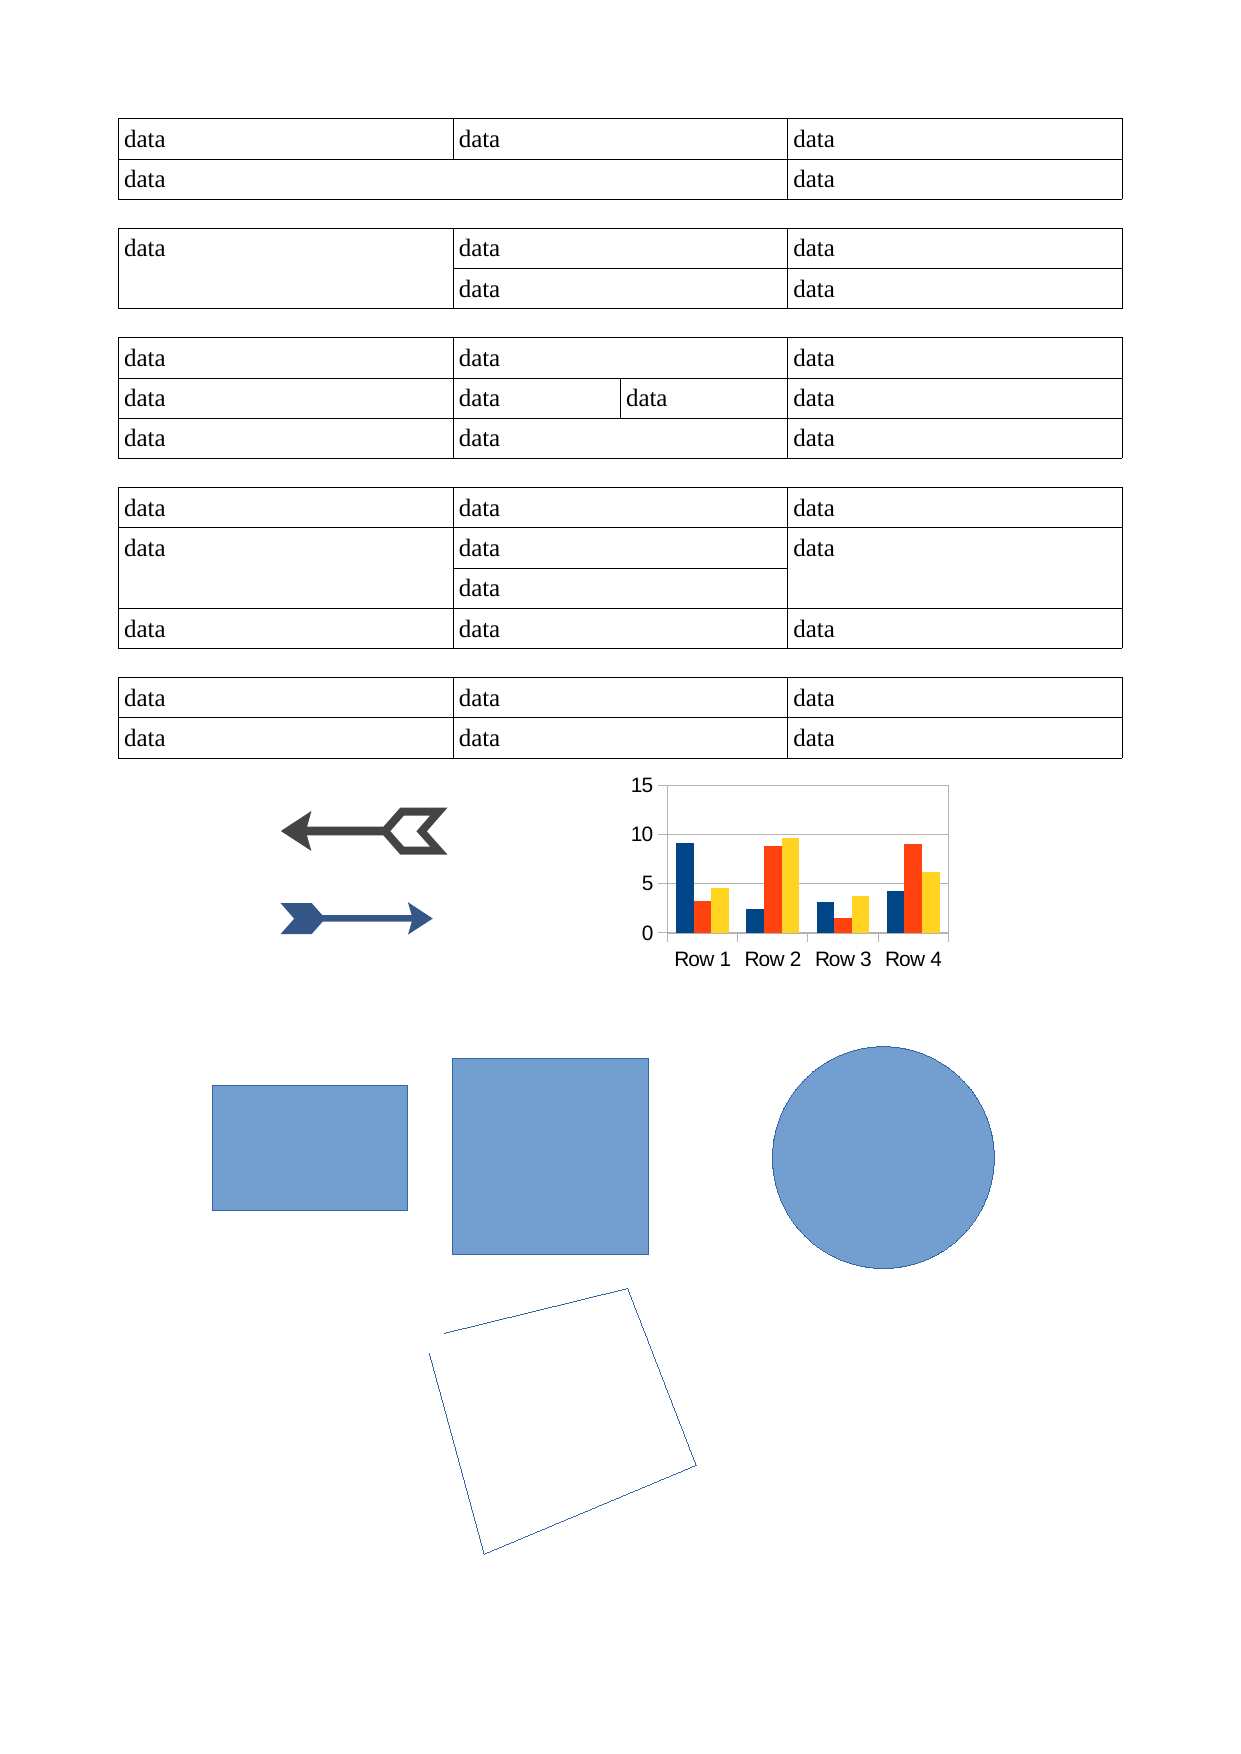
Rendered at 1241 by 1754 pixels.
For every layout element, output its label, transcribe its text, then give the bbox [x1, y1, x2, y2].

table_cell data [788, 419, 1122, 458]
table_cell data [788, 160, 1122, 199]
table_header data [788, 229, 1122, 268]
table_cell data [788, 379, 1122, 418]
table_header data [788, 338, 1122, 377]
table_cell data [119, 609, 453, 648]
table_cell data [119, 419, 453, 458]
table_cell data [119, 160, 787, 199]
table_cell data [788, 718, 1122, 758]
table_header data [119, 119, 453, 158]
table_cell data [454, 419, 787, 458]
table_cell data [621, 379, 787, 418]
table_cell data [454, 269, 787, 308]
table_cell data [454, 528, 787, 567]
table_header data [119, 488, 453, 527]
table_cell data [119, 718, 453, 758]
table_header data [119, 678, 453, 717]
table_cell data [454, 718, 787, 758]
table_cell data [454, 569, 787, 608]
table_header data [454, 229, 787, 268]
table_cell data [119, 379, 453, 418]
table_header data [454, 119, 787, 158]
table_cell data [788, 609, 1122, 648]
table_header data [788, 678, 1122, 717]
table_cell data [454, 379, 620, 418]
table_cell data [119, 528, 453, 608]
table_header data [119, 338, 453, 377]
table_cell data [788, 269, 1122, 308]
table_header data [788, 488, 1122, 527]
table_cell data [454, 609, 787, 648]
table_header data [454, 338, 787, 377]
table_header data [788, 119, 1122, 158]
table_header data [454, 488, 787, 527]
table_header data [119, 229, 453, 308]
table_cell data [788, 528, 1122, 608]
table_header data [454, 678, 787, 717]
